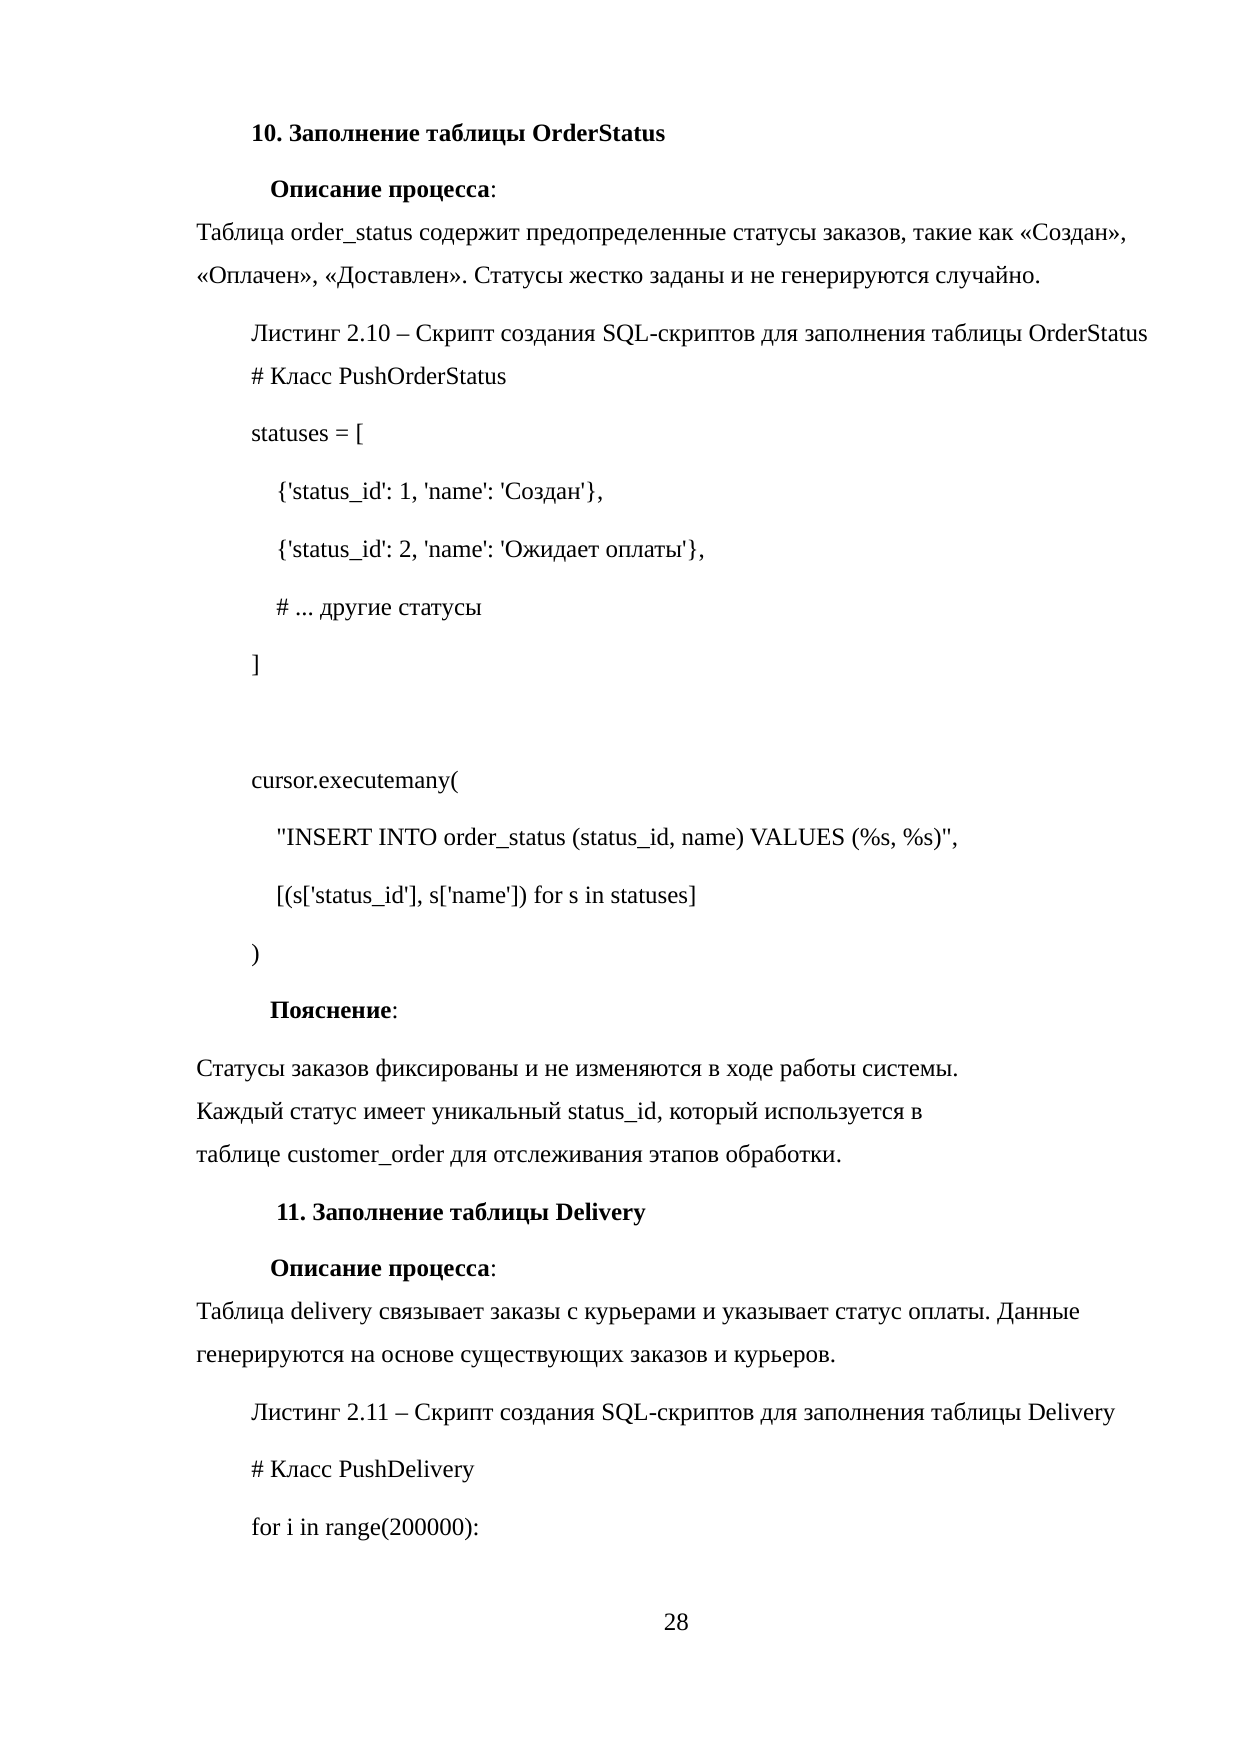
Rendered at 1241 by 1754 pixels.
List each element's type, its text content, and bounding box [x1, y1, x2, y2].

subtitle 11. Заполнение таблицы Delivery [202, 1197, 1181, 1226]
text "INSERT INTO order_status (status_id, name) VALUES (%s, %s)", [177, 822, 1181, 851]
text ) [177, 938, 1181, 967]
list Статусы заказов фиксированы и не изменяются в ходе работы системы. [177, 1053, 1181, 1082]
text [(s['status_id'], s['name']) for s in statuses] [177, 880, 1181, 909]
text Пояснение: [196, 996, 1181, 1024]
text # ... другие статусы [177, 592, 1181, 620]
text ] [177, 649, 1181, 678]
text Листинг 2.10 – Скрипт создания SQL-скриптов для заполнения таблицы OrderStatus # Класс PushOrderStatus [177, 318, 1181, 389]
text {'status_id': 1, 'name': 'Создан'}, [177, 476, 1181, 505]
text cursor.executemany( [177, 765, 1181, 793]
text # Класс PushDelivery [177, 1454, 1181, 1483]
text Листинг 2.11 – Скрипт создания SQL-скриптов для заполнения таблицы Delivery [177, 1397, 1181, 1426]
text for i in range(200000): [177, 1512, 1181, 1541]
text Описание процесса: Таблица delivery связывает заказы с курьерами и указывает статус оплаты. Данные генерируются на основе существующих заказов и курьеров. [196, 1253, 1181, 1368]
subtitle 10. Заполнение таблицы OrderStatus [177, 118, 1181, 147]
text statuses = [ [177, 418, 1181, 447]
list Каждый статус имеет уникальный status_id, который используется в таблице customer_order для отслеживания этапов обработки. [177, 1096, 1181, 1168]
text Описание процесса: Таблица order_status содержит предопределенные статусы заказов, такие как «Создан», «Оплачен», «Доставлен». Статусы жестко заданы и не генерируются случайно. [196, 174, 1181, 289]
text {'status_id': 2, 'name': 'Ожидает оплаты'}, [177, 534, 1181, 563]
